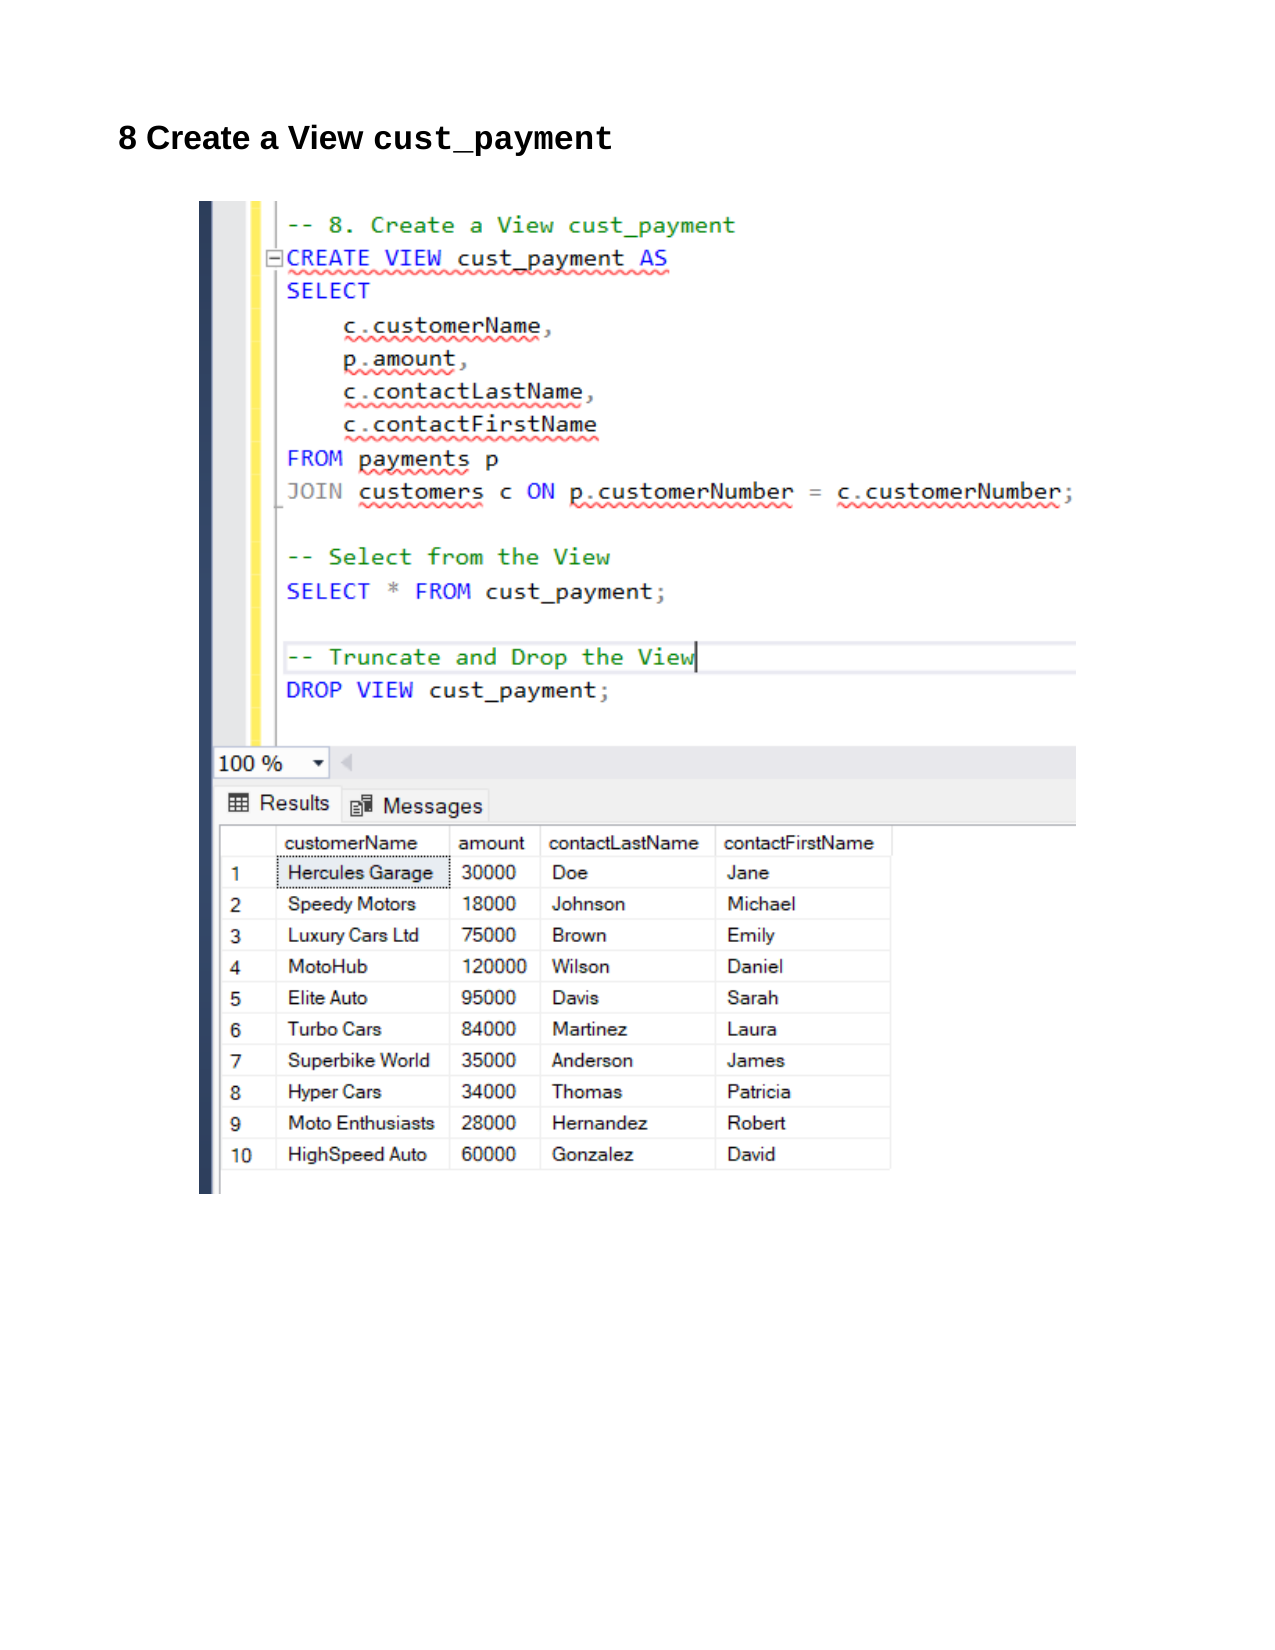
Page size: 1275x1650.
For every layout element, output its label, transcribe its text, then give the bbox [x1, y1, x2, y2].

picture [199, 201, 1076, 1194]
subtitle 8 Create a View cust_payment [118, 118, 1157, 160]
